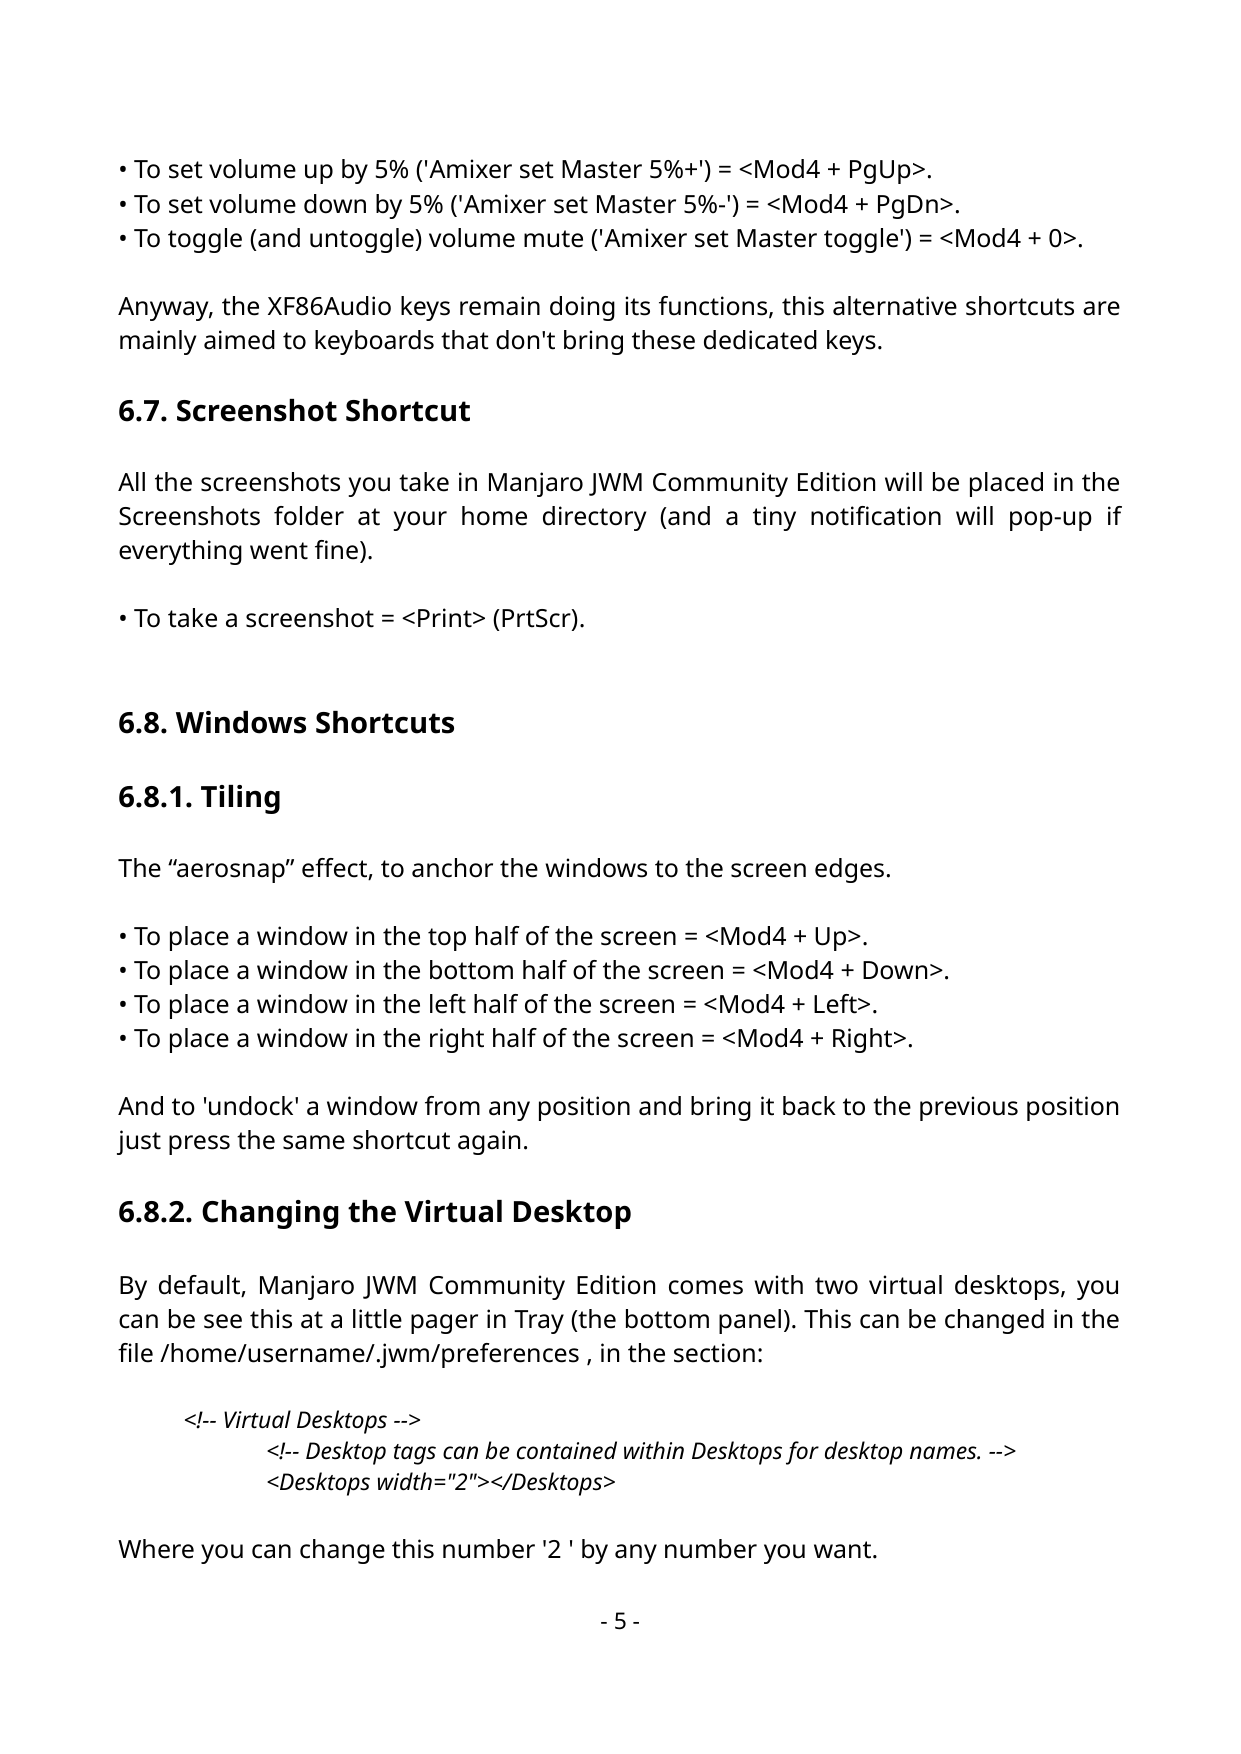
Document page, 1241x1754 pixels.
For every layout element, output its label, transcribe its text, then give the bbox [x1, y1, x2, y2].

text And to 'undock' a window from any position and bring it back to the previous position just press the same shortcut again. [118, 1089, 1122, 1157]
text • To set volume down by 5% ('Amixer set Master 5%-') = <Mod4 + PgDn>. [118, 186, 1122, 220]
text <!-- Desktop tags can be contained within Desktops for desktop names. --> [177, 1435, 1122, 1466]
text • To toggle (and untoggle) volume mute ('Amixer set Master toggle') = <Mod4 + 0>. [118, 220, 1122, 254]
text Anyway, the XF86Audio keys remain doing its functions, this alternative shortcuts are mainly aimed to keyboards that don't bring these dedicated keys. [118, 288, 1122, 357]
subtitle 6.8.1. Tiling [118, 777, 1122, 816]
text • To set volume up by 5% ('Amixer set Master 5%+') = <Mod4 + PgUp>. [118, 152, 1122, 186]
text By default, Manjaro JWM Community Edition comes with two virtual desktops, you can be see this at a little pager in Tray (the bottom panel). This can be changed in the file /home/username/.jwm/preferences , in the section: [118, 1267, 1122, 1370]
subtitle 6.8.2. Changing the Virtual Desktop [118, 1191, 1122, 1231]
text • To place a window in the left half of the screen = <Mod4 + Left>. [118, 987, 1122, 1021]
text Where you can change this number '2 ' by any number you want. [118, 1532, 1122, 1566]
text The “aerosnap” effect, to anchor the windows to the screen edges. [118, 850, 1122, 884]
text • To place a window in the right half of the screen = <Mod4 + Right>. [118, 1021, 1122, 1055]
text • To place a window in the bottom half of the screen = <Mod4 + Down>. [118, 952, 1122, 987]
text <Desktops width="2"></Desktops> [177, 1466, 1122, 1497]
text • To place a window in the top half of the screen = <Mod4 + Up>. [118, 918, 1122, 952]
text <!-- Virtual Desktops --> [177, 1404, 1122, 1435]
subtitle 6.8. Windows Shortcuts [118, 703, 1122, 742]
text • To take a screenshot = <Print> (PrtScr). [118, 601, 1122, 635]
text All the screenshots you take in Manjaro JWM Community Edition will be placed in the Screenshots folder at your home directory (and a tiny notification will pop-up if everything went fine). [118, 464, 1122, 567]
subtitle 6.7. Screenshot Shortcut [118, 391, 1122, 430]
